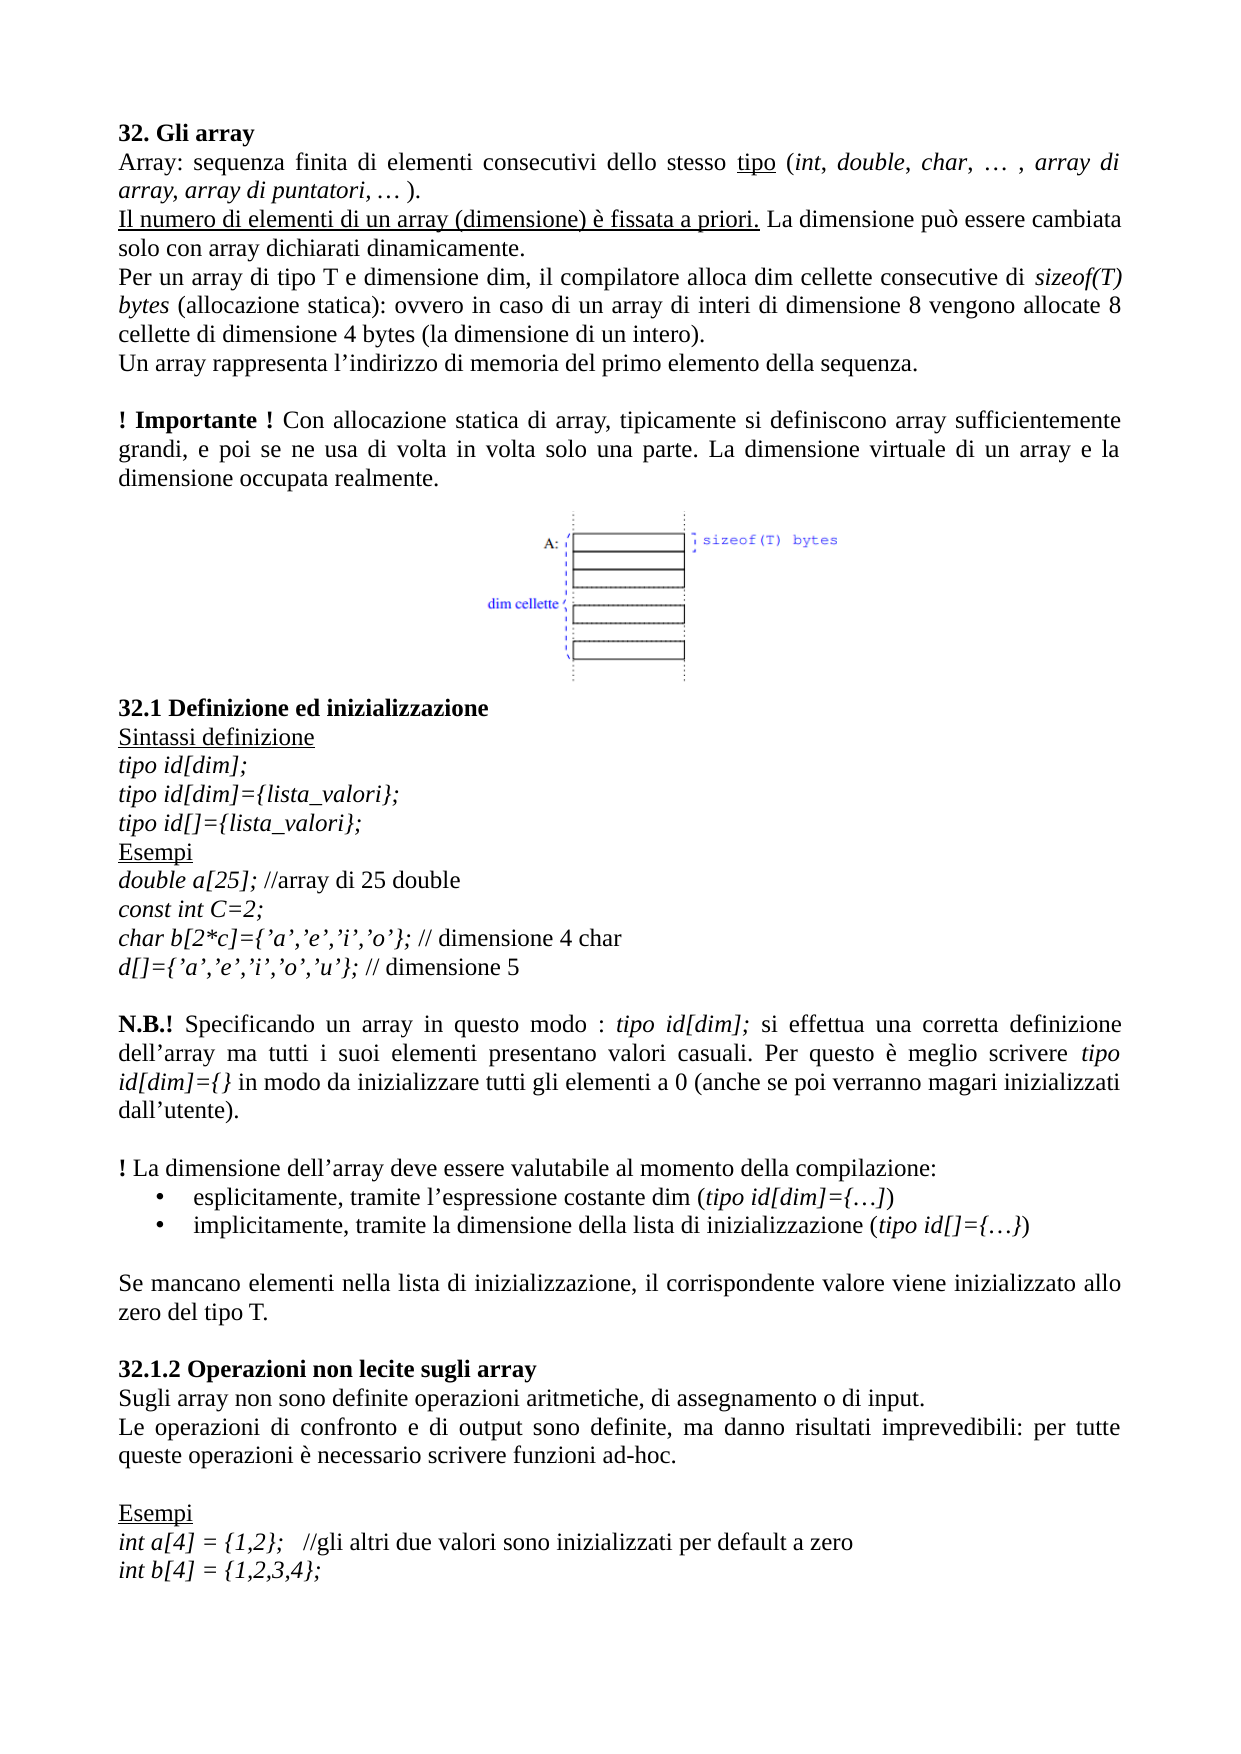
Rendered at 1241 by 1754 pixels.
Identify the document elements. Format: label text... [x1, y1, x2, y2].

text tipo id[dim]; [118, 751, 1122, 779]
text const int C=2; [118, 894, 1122, 923]
text Se mancano elementi nella lista di inizializzazione, il corrispondente valore viene inizializzato allo zero del tipo T. [118, 1268, 1122, 1326]
text Il numero di elementi di un array (dimensione) è fissata a priori. La dimensione può essere cambiata solo con array dichiarati dinamicamente. [118, 204, 1122, 262]
text 32.1 Definizione ed inizializzazione [118, 693, 1122, 722]
list esplicitamente, tramite l’espressione costante dim (tipo id[dim]={…]) [156, 1182, 1122, 1211]
text d[]={’a’,’e’,’i’,’o’,’u’}; // dimensione 5 [118, 952, 1122, 981]
text 32.1.2 Operazioni non lecite sugli array [118, 1354, 1122, 1383]
text Sintassi definizione [118, 722, 1122, 751]
text tipo id[dim]={lista_valori}; [118, 779, 1122, 808]
text N.B.! Specificando un array in questo modo : tipo id[dim]; si effettua una corretta definizione dell’array ma tutti i suoi elementi presentano valori casuali. Per questo è meglio scrivere tipo id[dim]={} in modo da inizializzare tutti gli elementi a 0 (anche se poi verranno magari inizializzati dall’utente). [118, 1009, 1122, 1124]
picture [476, 511, 844, 687]
text int b[4] = {1,2,3,4}; [118, 1556, 1122, 1584]
text Per un array di tipo T e dimensione dim, il compilatore alloca dim cellette consecutive di sizeof(T) bytes (allocazione statica): ovvero in caso di un array di interi di dimensione 8 vengono allocate 8 cellette di dimensione 4 bytes (la dimensione di un intero). [118, 262, 1122, 348]
text Le operazioni di confronto e di output sono definite, ma danno risultati imprevedibili: per tutte queste operazioni è necessario scrivere funzioni ad-hoc. [118, 1412, 1122, 1469]
text ! Importante ! Con allocazione statica di array, tipicamente si definiscono array sufficientemente grandi, e poi se ne usa di volta in volta solo una parte. La dimensione virtuale di un array e la dimensione occupata realmente. [118, 406, 1122, 492]
text Esempi [118, 837, 1122, 866]
text Sugli array non sono definite operazioni aritmetiche, di assegnamento o di input. [118, 1383, 1122, 1412]
text Esempi [118, 1498, 1122, 1527]
text int a[4] = {1,2}; //gli altri due valori sono inizializzati per default a zero [118, 1527, 1122, 1556]
text tipo id[]={lista_valori}; [118, 808, 1122, 837]
text 32. Gli array [118, 118, 1122, 147]
text Un array rappresenta l’indirizzo di memoria del primo elemento della sequenza. [118, 348, 1122, 377]
text Array: sequenza finita di elementi consecutivi dello stesso tipo (int, double, char, … , array di array, array di puntatori, … ). [118, 147, 1122, 204]
text ! La dimensione dell’array deve essere valutabile al momento della compilazione: [118, 1153, 1122, 1182]
text double a[25]; //array di 25 double [118, 866, 1122, 894]
text char b[2*c]={’a’,’e’,’i’,’o’}; // dimensione 4 char [118, 923, 1122, 952]
list implicitamente, tramite la dimensione della lista di inizializzazione (tipo id[]={…}) [156, 1211, 1122, 1239]
